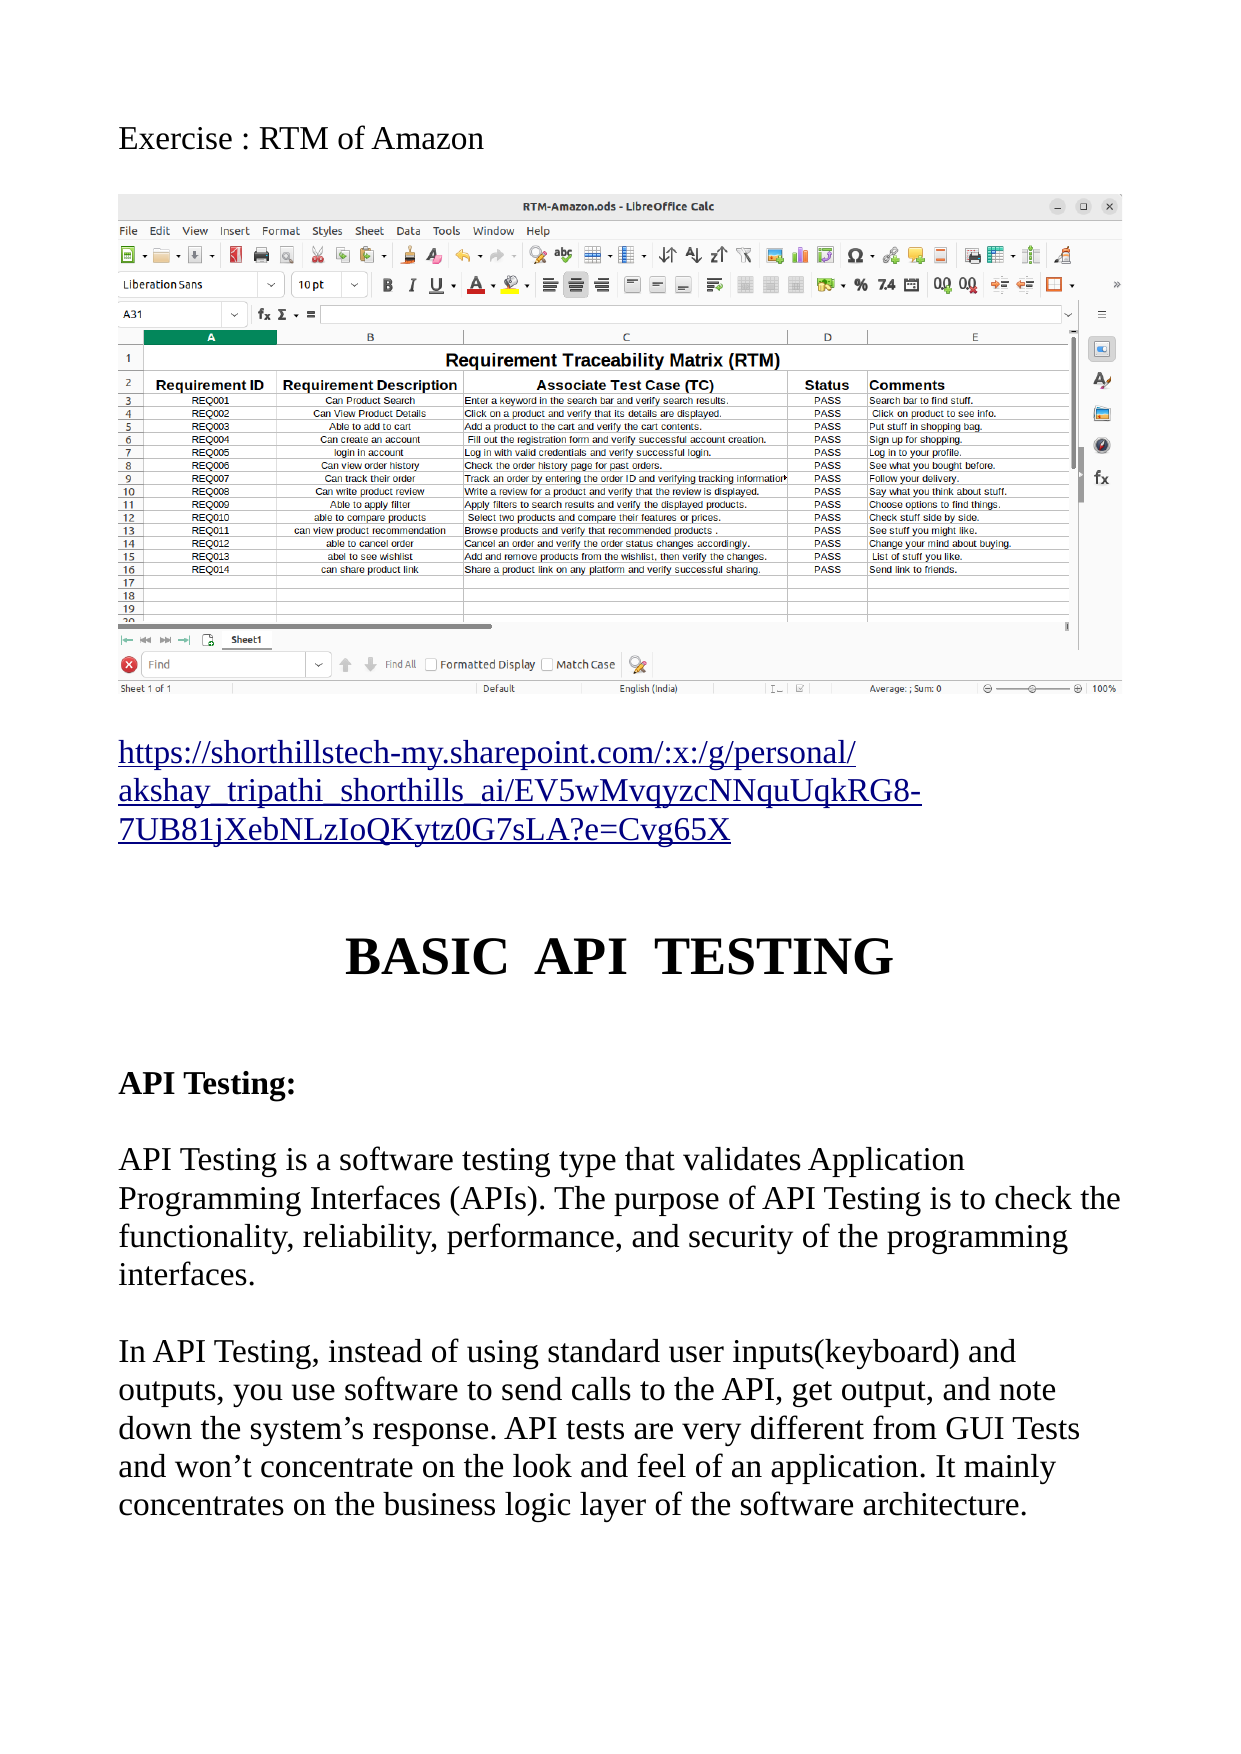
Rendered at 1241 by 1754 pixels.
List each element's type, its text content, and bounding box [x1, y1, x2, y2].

text https://shorthillstech-my.sharepoint.com/:x:/g/personal/akshay_tripathi_shorthills_ai/EV5wMvqyzcNNquUqkRG8-7UB81jXebNLzIoQKytz0G7sLA?e=Cvg65X [118, 732, 1122, 847]
text API Testing is a software testing type that validates Application Programming Interfaces (APIs). The purpose of API Testing is to check the functionality, reliability, performance, and security of the programming interfaces. [118, 1140, 1122, 1293]
picture [118, 194, 1123, 694]
text Exercise : RTM of Amazon [118, 118, 1122, 156]
text In API Testing, instead of using standard user inputs(keyboard) and outputs, you use software to send calls to the API, get output, and note down the system’s response. API tests are very different from GUI Tests and won’t concentrate on the look and feel of an application. It mainly concentrates on the business logic layer of the software architecture. [118, 1331, 1122, 1523]
text API Testing: [118, 1063, 1122, 1101]
text BASIC API TESTING [118, 924, 1122, 986]
